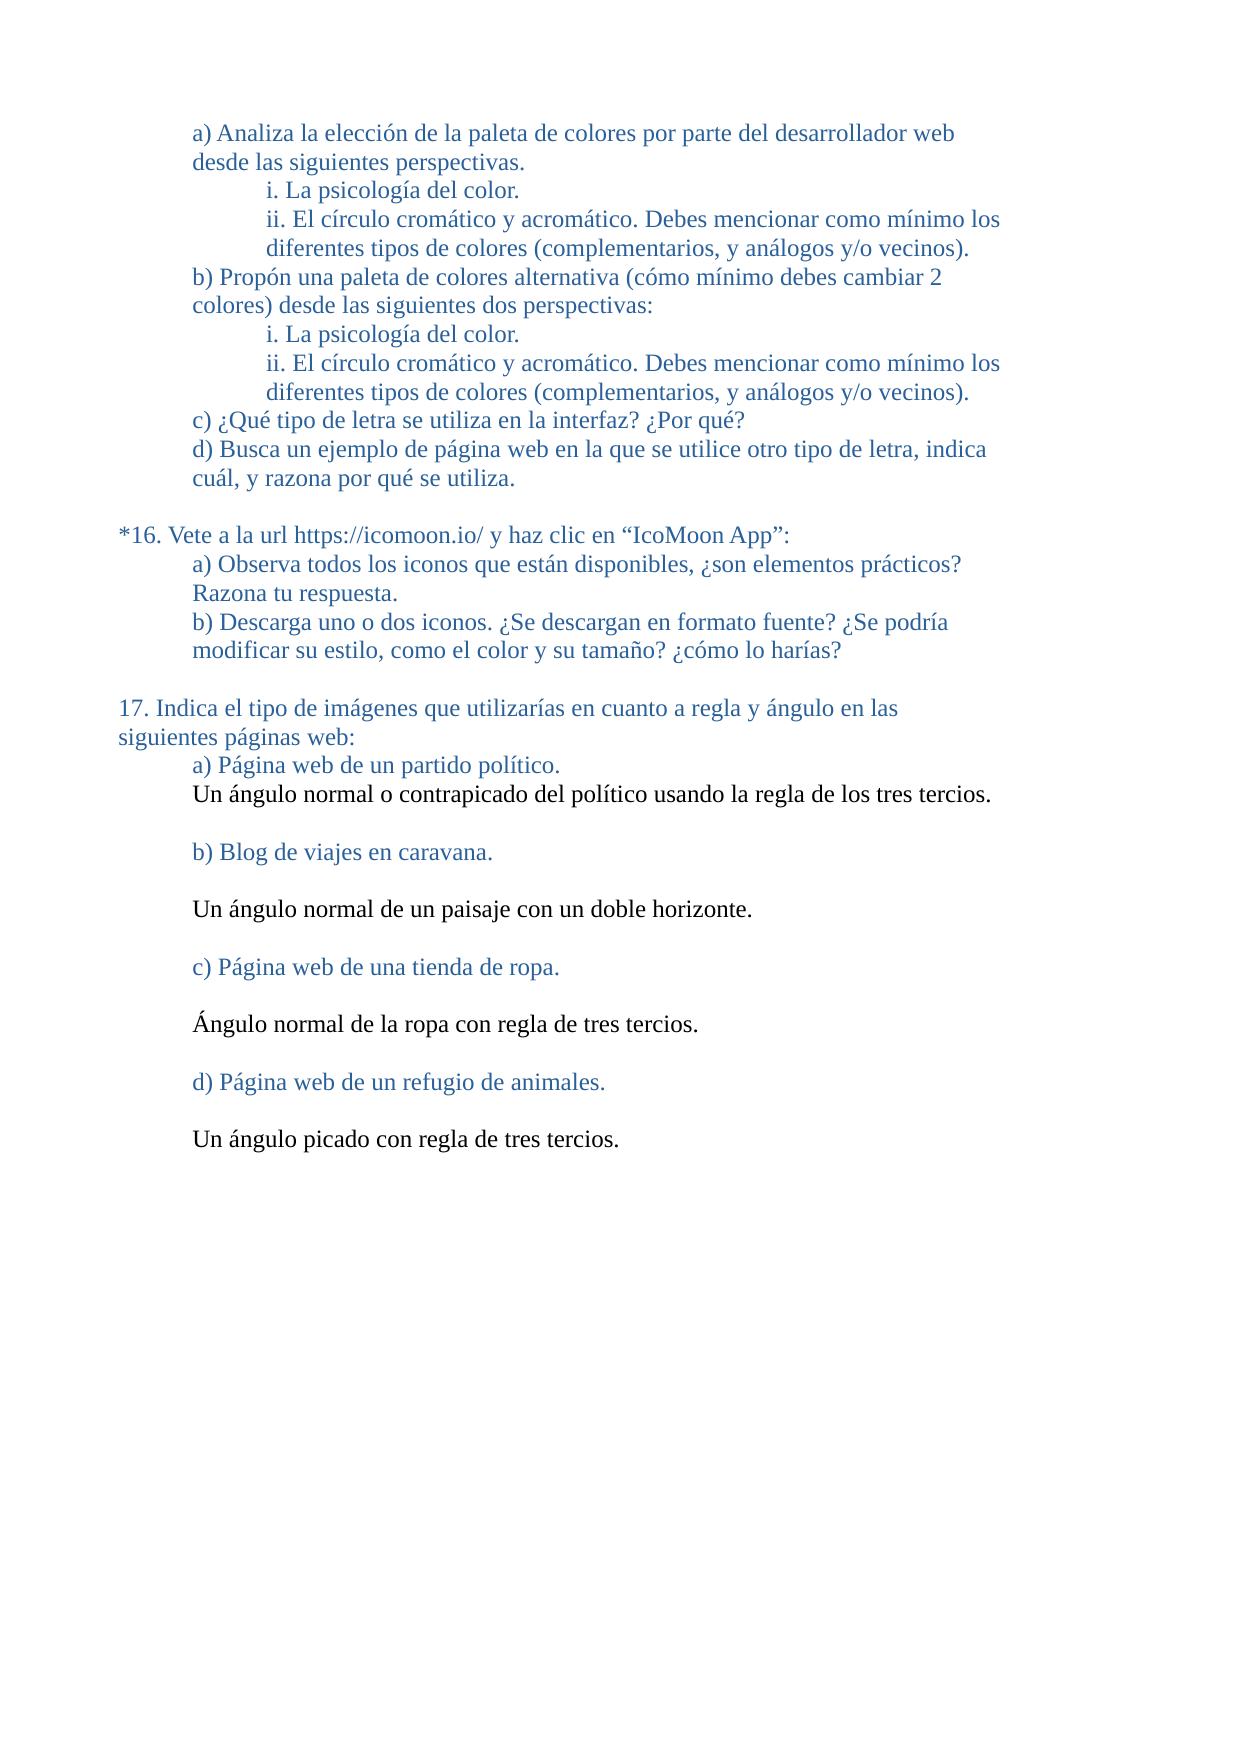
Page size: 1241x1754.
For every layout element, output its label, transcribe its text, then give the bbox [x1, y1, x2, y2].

text desde las siguientes perspectivas. [192, 147, 1122, 176]
text i. La psicología del color. [266, 176, 1122, 204]
text colores) desde las siguientes dos perspectivas: [192, 291, 1122, 319]
text a) Observa todos los iconos que están disponibles, ¿son elementos prácticos? [192, 549, 1122, 578]
text *16. Vete a la url https://icomoon.io/ y haz clic en “IcoMoon App”: [118, 521, 1122, 549]
text d) Página web de un refugio de animales. [192, 1067, 1122, 1096]
text diferentes tipos de colores (complementarios, y análogos y/o vecinos). [266, 233, 1122, 262]
text Un ángulo normal de un paisaje con un doble horizonte. [192, 894, 1122, 923]
text cuál, y razona por qué se utiliza. [192, 463, 1122, 492]
text Un ángulo picado con regla de tres tercios. [192, 1124, 1122, 1153]
text b) Descarga uno o dos iconos. ¿Se descargan en formato fuente? ¿Se podría [192, 607, 1122, 636]
text i. La psicología del color. [266, 319, 1122, 348]
text Un ángulo normal o contrapicado del político usando la regla de los tres tercios. [192, 779, 1122, 808]
text c) Página web de una tienda de ropa. [192, 952, 1122, 981]
text c) ¿Qué tipo de letra se utiliza en la interfaz? ¿Por qué? [192, 406, 1122, 434]
text ii. El círculo cromático y acromático. Debes mencionar como mínimo los [266, 348, 1122, 377]
text Ángulo normal de la ropa con regla de tres tercios. [192, 1009, 1122, 1038]
text a) Analiza la elección de la paleta de colores por parte del desarrollador web [192, 118, 1122, 147]
text d) Busca un ejemplo de página web en la que se utilice otro tipo de letra, indica [192, 434, 1122, 463]
text modificar su estilo, como el color y su tamaño? ¿cómo lo harías? [192, 636, 1122, 664]
text diferentes tipos de colores (complementarios, y análogos y/o vecinos). [266, 377, 1122, 406]
text b) Blog de viajes en caravana. [192, 837, 1122, 866]
text a) Página web de un partido político. [192, 751, 1122, 779]
text Razona tu respuesta. [192, 578, 1122, 607]
text b) Propón una paleta de colores alternativa (cómo mínimo debes cambiar 2 [192, 262, 1122, 291]
text siguientes páginas web: [118, 722, 1122, 751]
text 17. Indica el tipo de imágenes que utilizarías en cuanto a regla y ángulo en las [118, 693, 1122, 722]
text ii. El círculo cromático y acromático. Debes mencionar como mínimo los [266, 204, 1122, 233]
